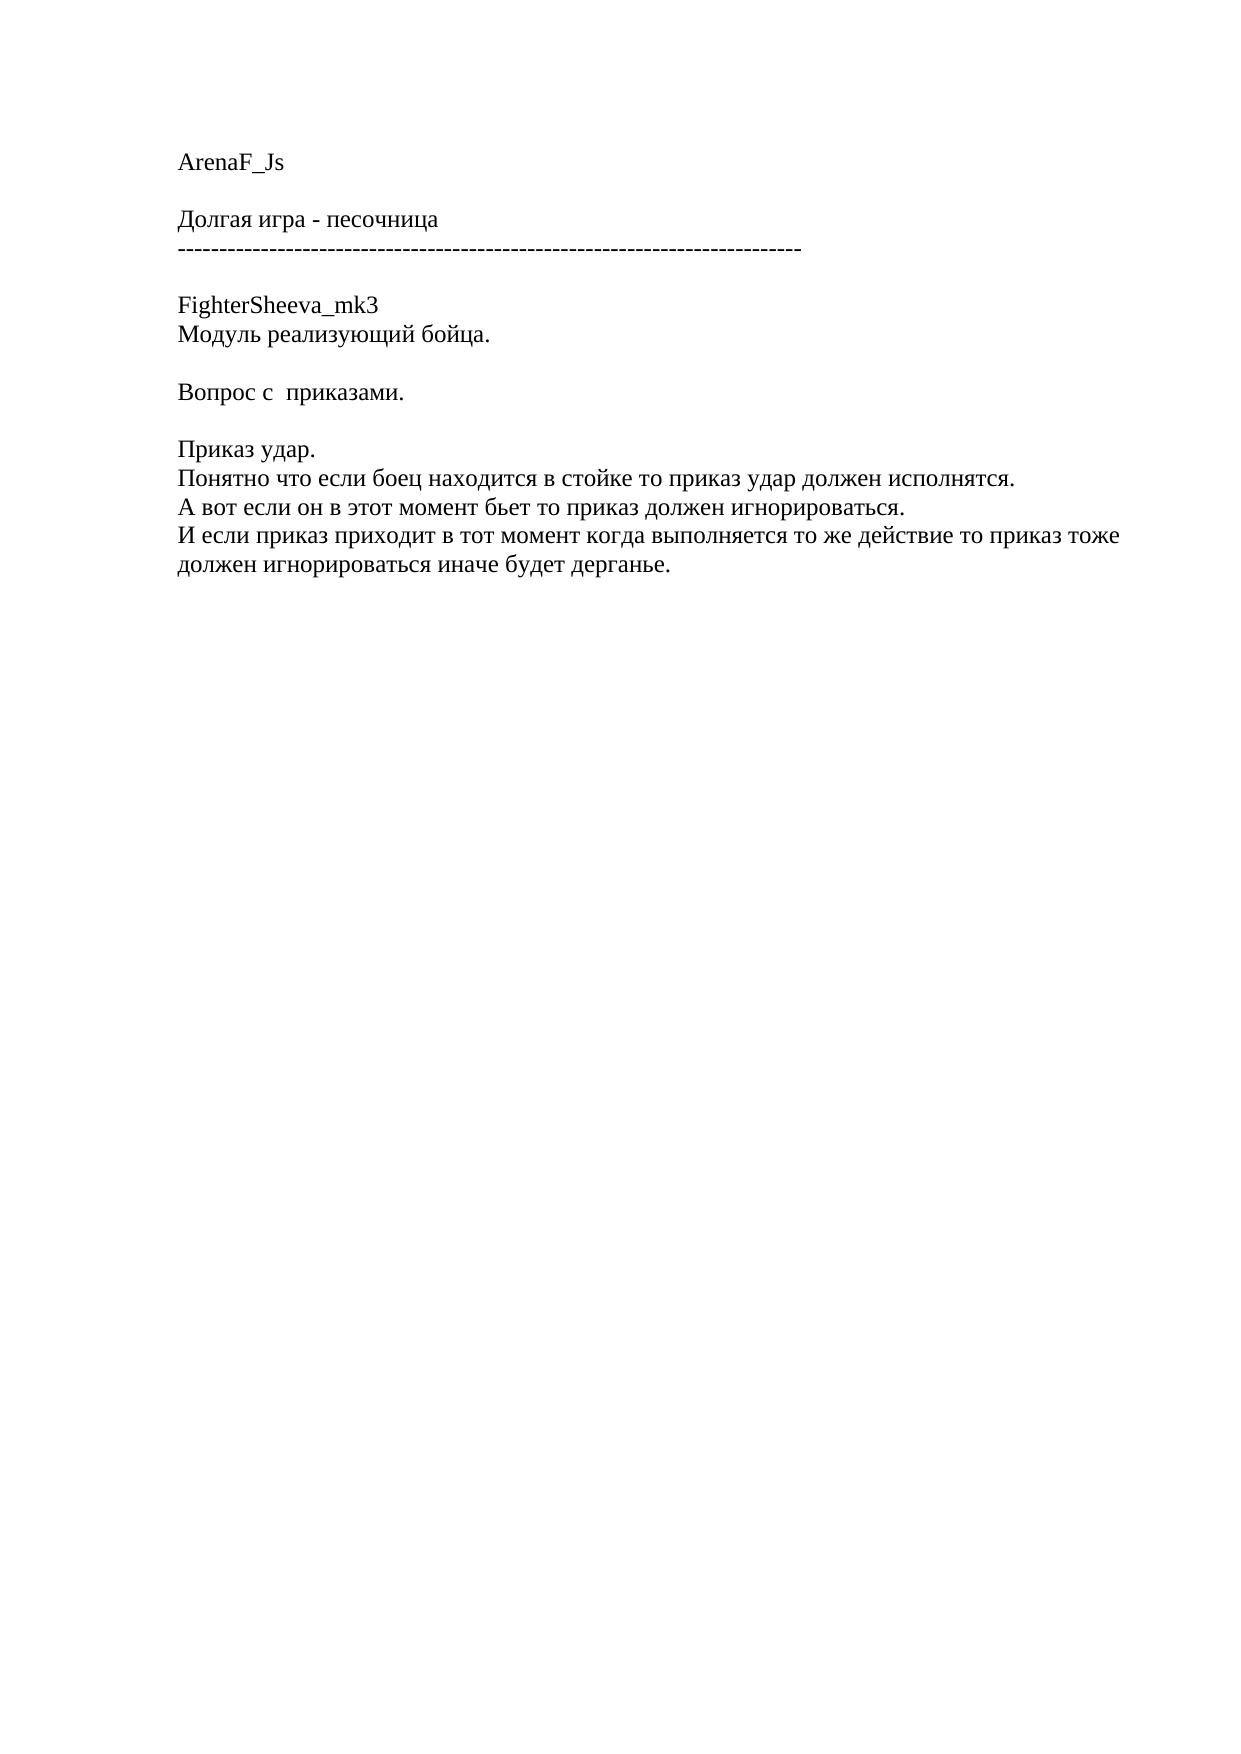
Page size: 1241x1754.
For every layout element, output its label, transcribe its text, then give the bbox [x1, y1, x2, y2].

text А вот если он в этот момент бьет то приказ должен игнорироваться. [177, 492, 1152, 521]
text Понятно что если боец находится в стойке то приказ удар должен исполнятся. [177, 463, 1152, 492]
text Вопрос с приказами. [177, 377, 1152, 406]
text FighterSheeva_mk3 [177, 291, 1152, 319]
text Модуль реализующий бойца. [177, 319, 1152, 348]
text Долгая игра - песочница [177, 204, 1152, 233]
text И если приказ приходит в тот момент когда выполняется то же действие то приказ тоже должен игнорироваться иначе будет дерганье. [177, 521, 1152, 578]
text --------------------------------------------------------------------------- [177, 233, 1152, 262]
text Приказ удар. [177, 434, 1152, 463]
text ArenaF_Js [177, 147, 1152, 176]
